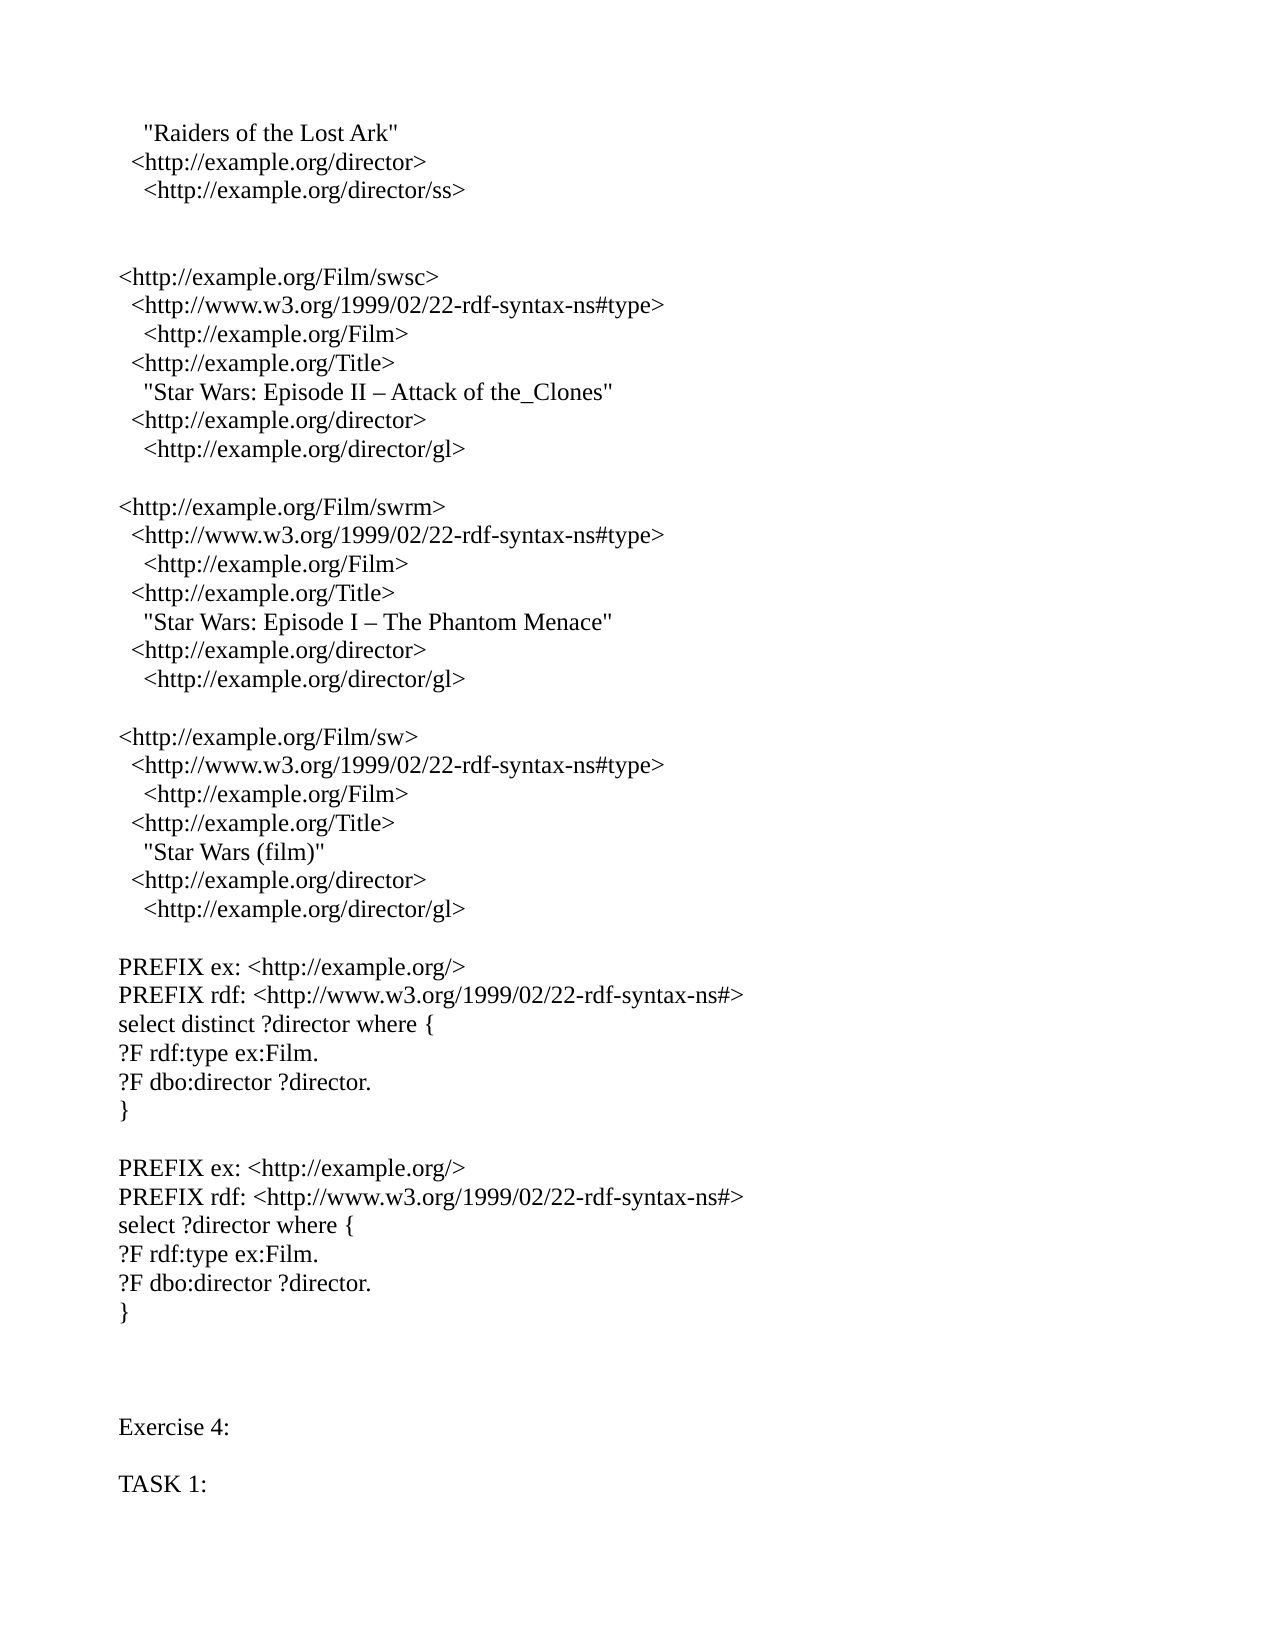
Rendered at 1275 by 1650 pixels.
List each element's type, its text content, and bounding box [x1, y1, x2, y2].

text ?F dbo:director ?director. [118, 1067, 1157, 1096]
text <http://example.org/director> [118, 147, 1157, 176]
text <http://example.org/director> [118, 866, 1157, 894]
text select ?director where { [118, 1211, 1157, 1239]
text "Star Wars (film)" [118, 837, 1157, 866]
text <http://www.w3.org/1999/02/22-rdf-syntax-ns#type> [118, 521, 1157, 549]
text "Star Wars: Episode I – The Phantom Menace" [118, 607, 1157, 636]
text <http://example.org/Title> [118, 578, 1157, 607]
text PREFIX rdf: <http://www.w3.org/1999/02/22-rdf-syntax-ns#> [118, 1182, 1157, 1211]
text <http://example.org/Film> [118, 319, 1157, 348]
text <http://example.org/Film/swsc> [118, 262, 1157, 291]
text ?F rdf:type ex:Film. [118, 1038, 1157, 1067]
text <http://www.w3.org/1999/02/22-rdf-syntax-ns#type> [118, 291, 1157, 319]
text <http://example.org/Film> [118, 549, 1157, 578]
text <http://example.org/Film/sw> [118, 722, 1157, 751]
text select distinct ?director where { [118, 1009, 1157, 1038]
text } [118, 1096, 1157, 1124]
text ?F dbo:director ?director. [118, 1268, 1157, 1297]
text <http://example.org/Title> [118, 808, 1157, 837]
text <http://example.org/Film/swrm> [118, 492, 1157, 521]
text <http://example.org/director/gl> [118, 434, 1157, 463]
text PREFIX ex: <http://example.org/> [118, 952, 1157, 981]
text ?F rdf:type ex:Film. [118, 1239, 1157, 1268]
text PREFIX rdf: <http://www.w3.org/1999/02/22-rdf-syntax-ns#> [118, 981, 1157, 1009]
text Exercise 4: [118, 1412, 1157, 1441]
text "Raiders of the Lost Ark" [118, 118, 1157, 147]
text PREFIX ex: <http://example.org/> [118, 1153, 1157, 1182]
text <http://example.org/director> [118, 636, 1157, 664]
text <http://example.org/Title> [118, 348, 1157, 377]
text <http://example.org/director/gl> [118, 894, 1157, 923]
text <http://example.org/Film> [118, 779, 1157, 808]
text <http://example.org/director/ss> [118, 176, 1157, 204]
text } [118, 1297, 1157, 1326]
text TASK 1: [118, 1469, 1157, 1498]
text "Star Wars: Episode II – Attack of the_Clones" [118, 377, 1157, 406]
text <http://example.org/director> [118, 406, 1157, 434]
text <http://example.org/director/gl> [118, 664, 1157, 693]
text <http://www.w3.org/1999/02/22-rdf-syntax-ns#type> [118, 751, 1157, 779]
